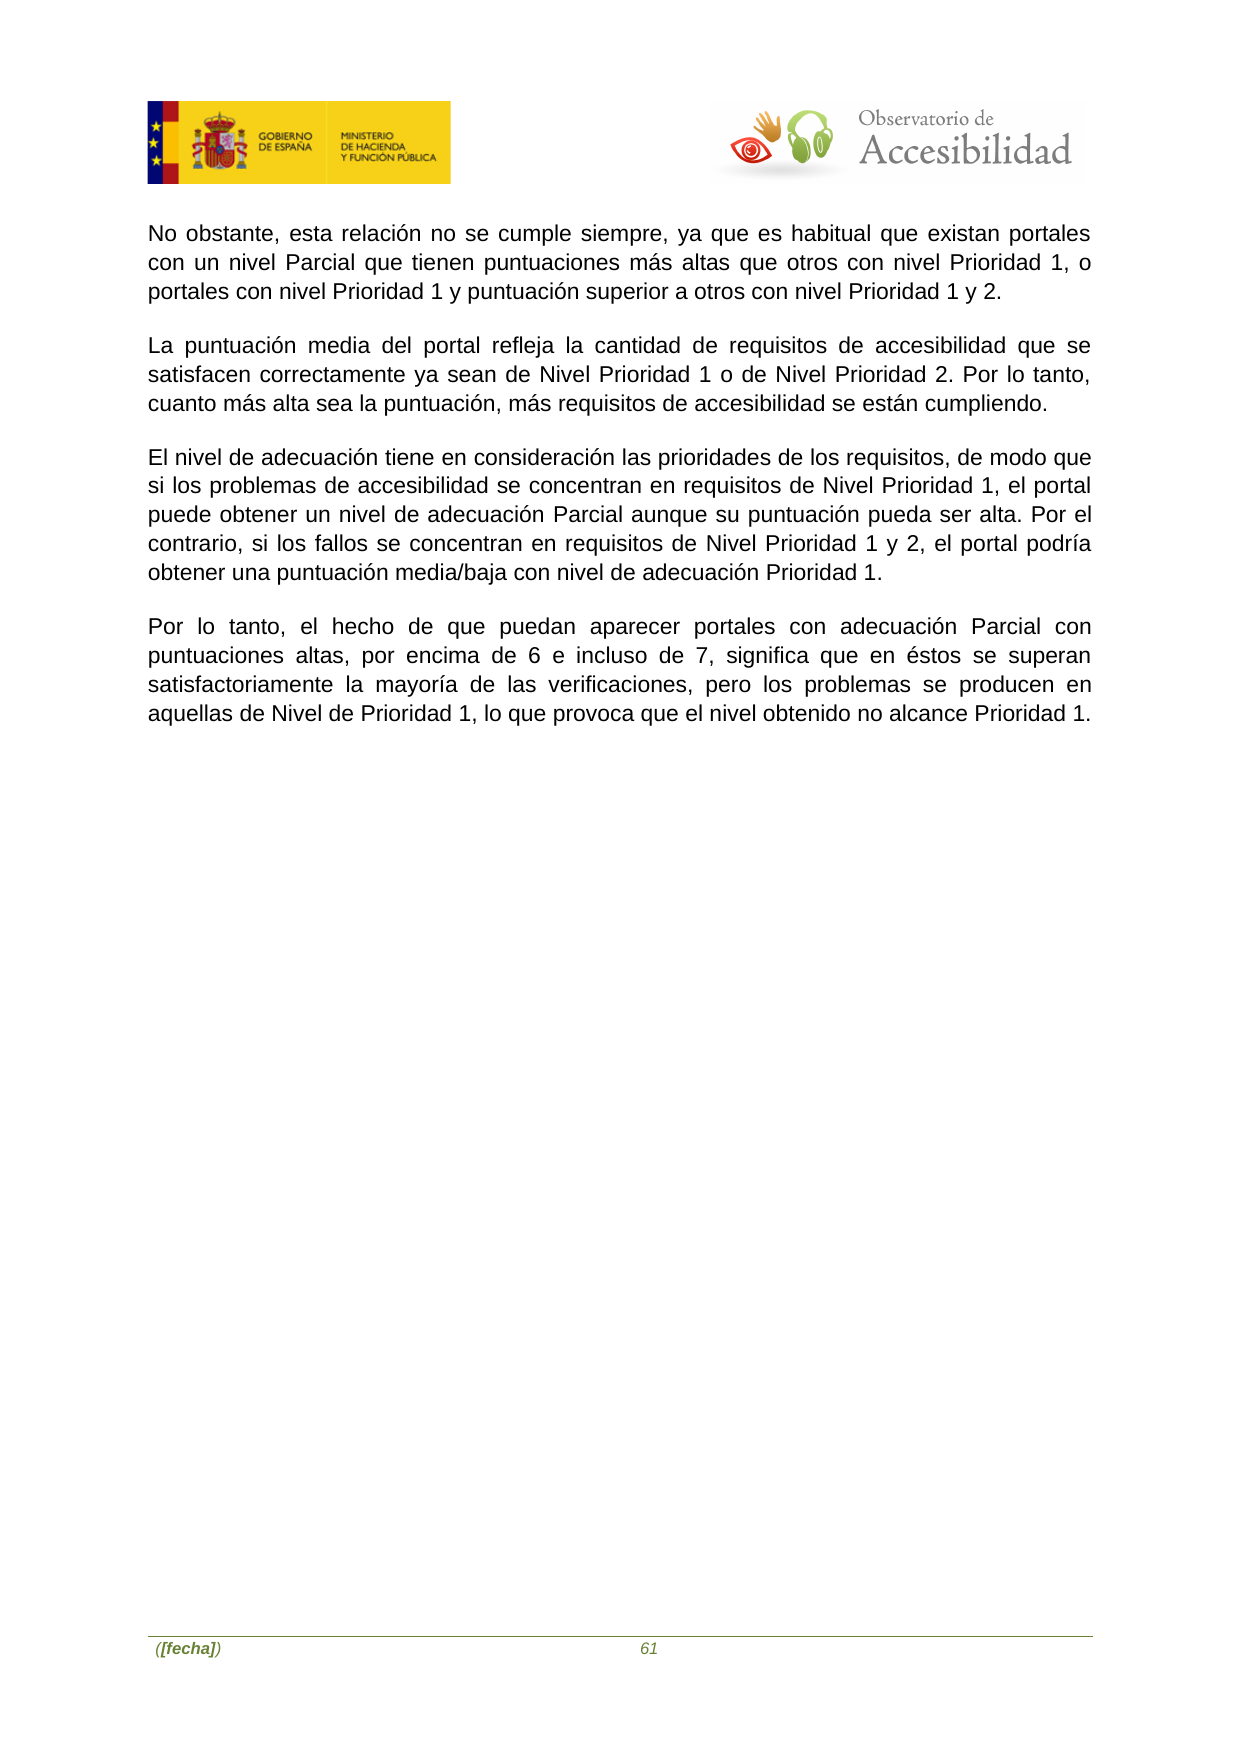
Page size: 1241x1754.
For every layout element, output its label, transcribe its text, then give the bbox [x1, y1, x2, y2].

picture [147, 101, 451, 184]
text La puntuación media del portal refleja la cantidad de requisitos de accesibilidad que se satisfacen correctamente ya sean de Nivel Prioridad 1 o de Nivel Prioridad 2. Por lo tanto, cuanto más alta sea la puntuación, más requisitos de accesibilidad se están cumpliendo. [148, 332, 1092, 416]
picture [710, 101, 1086, 184]
text Por lo tanto, el hecho de que puedan aparecer portales con adecuación Parcial con puntuaciones altas, por encima de 6 e incluso de 7, significa que en éstos se superan satisfactoriamente la mayoría de las verificaciones, pero los problemas se producen en aquellas de Nivel de Prioridad 1, lo que provoca que el nivel obtenido no alcance Prioridad 1. [148, 613, 1092, 726]
text El nivel de adecuación tiene en consideración las prioridades de los requisitos, de modo que si los problemas de accesibilidad se concentran en requisitos de Nivel Prioridad 1, el portal puede obtener un nivel de adecuación Parcial aunque su puntuación pueda ser alta. Por el contrario, si los fallos se concentran en requisitos de Nivel Prioridad 1 y 2, el portal podría obtener una puntuación media/baja con nivel de adecuación Prioridad 1. [148, 443, 1092, 586]
text No obstante, esta relación no se cumple siempre, ya que es habitual que existan portales con un nivel Parcial que tienen puntuaciones más altas que otros con nivel Prioridad 1, o portales con nivel Prioridad 1 y puntuación superior a otros con nivel Prioridad 1 y 2. [148, 220, 1092, 304]
